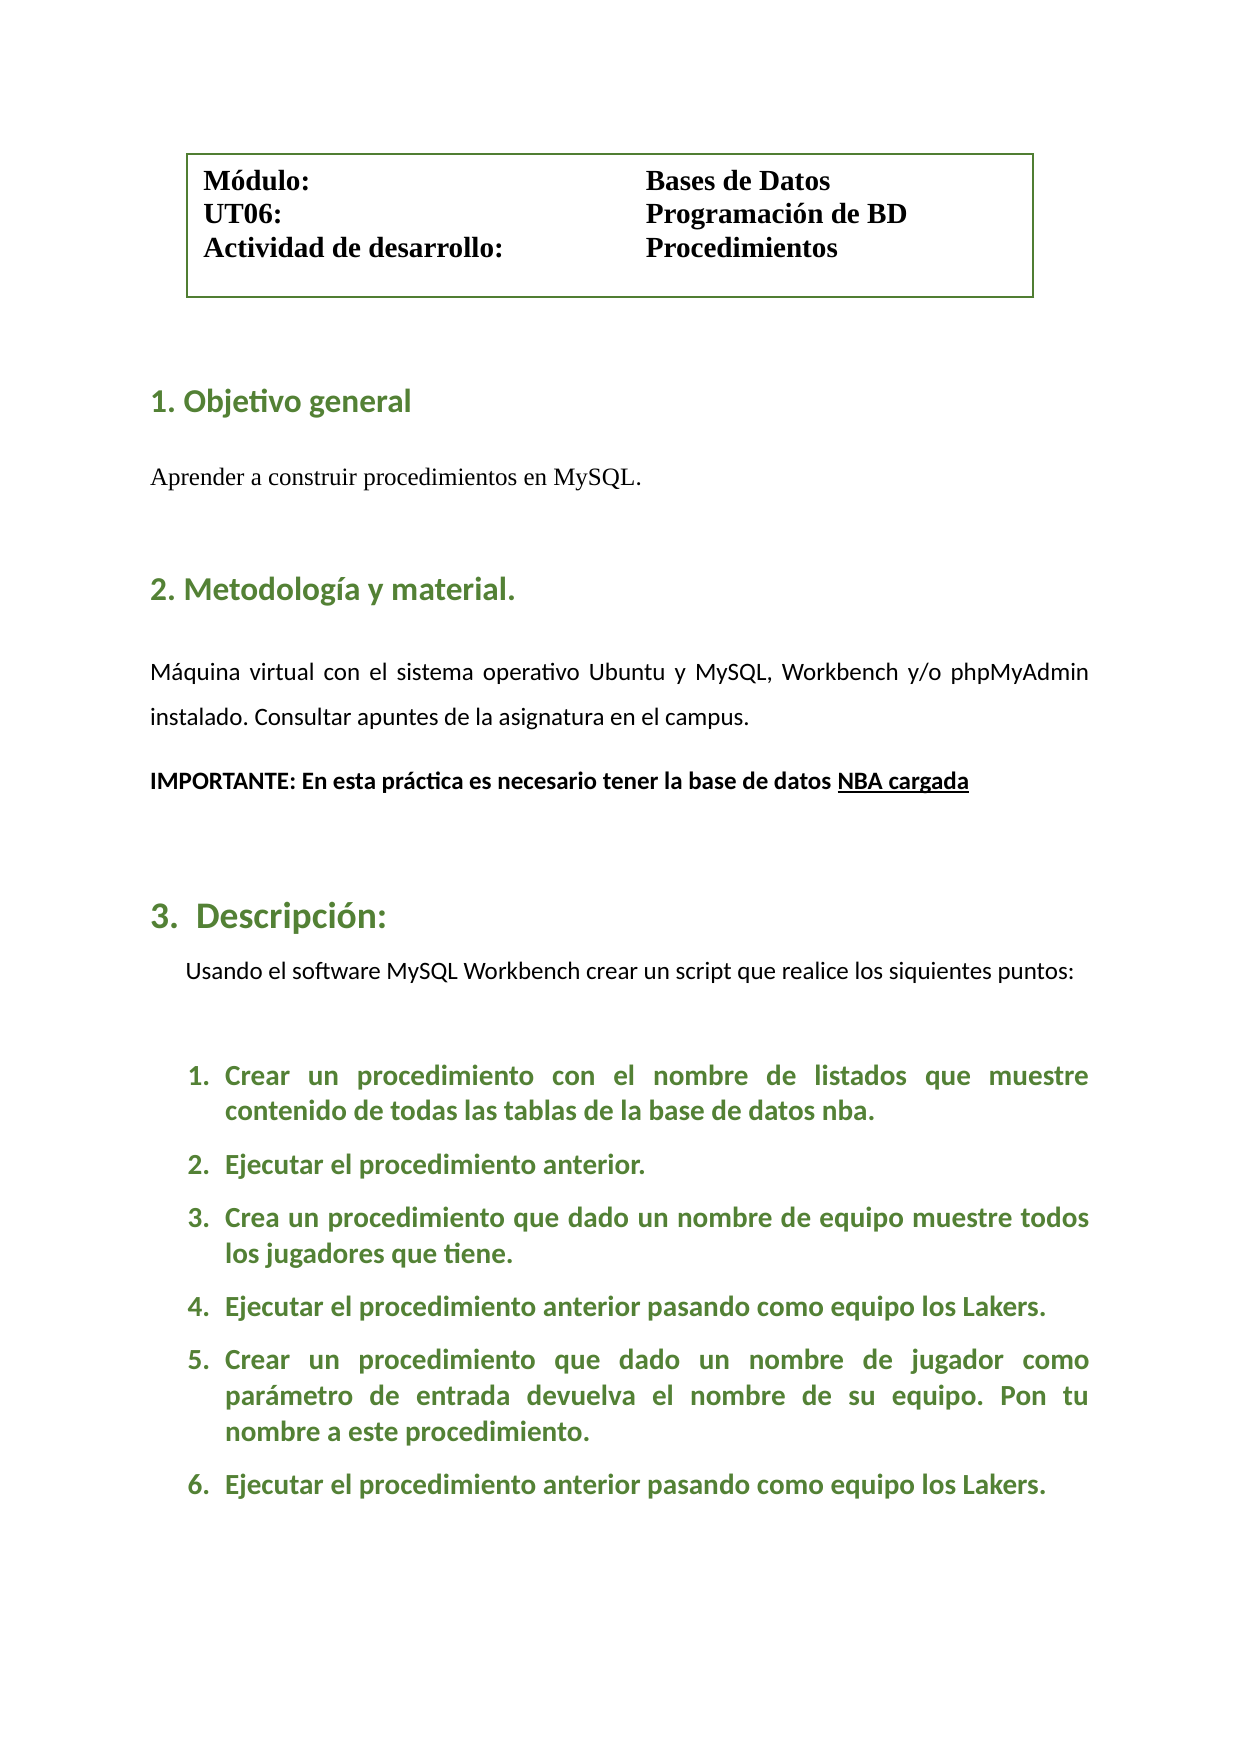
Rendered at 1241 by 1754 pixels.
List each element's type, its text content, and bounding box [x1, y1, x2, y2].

list Aprender a construir procedimientos en MySQL. [150, 461, 1090, 492]
text Actividad de desarrollo: Procedimientos [203, 230, 1017, 263]
list Crea un procedimiento que dado un nombre de equipo muestre todos los jugadores que tiene. [187, 1199, 1090, 1270]
text IMPORTANTE: En esta práctica es necesario tener la base de datos NBA cargada [150, 765, 1090, 795]
list Crear un procedimiento con el nombre de listados que muestre contenido de todas las tablas de la base de datos nba. [187, 1057, 1090, 1128]
text Módulo: Bases de Datos [203, 163, 1017, 196]
list 1. Objetivo general [150, 380, 1090, 421]
list Crear un procedimiento que dado un nombre de jugador como parámetro de entrada devuelva el nombre de su equipo. Pon tu nombre a este procedimiento. [187, 1341, 1090, 1448]
text Máquina virtual con el sistema operativo Ubuntu y MySQL, Workbench y/o phpMyAdmin instalado. Consultar apuntes de la asignatura en el campus. [150, 656, 1090, 732]
text UT06: Programación de BD [203, 196, 1017, 230]
list Ejecutar el procedimiento anterior pasando como equipo los Lakers. [187, 1288, 1090, 1324]
list Ejecutar el procedimiento anterior pasando como equipo los Lakers. [187, 1466, 1090, 1502]
text 3. Descripción: [150, 892, 1090, 938]
text Usando el software MySQL Workbench crear un script que realice los siquientes puntos: [150, 955, 1090, 986]
list 2. Metodología y material. [150, 568, 1090, 609]
list Ejecutar el procedimiento anterior. [187, 1146, 1090, 1181]
